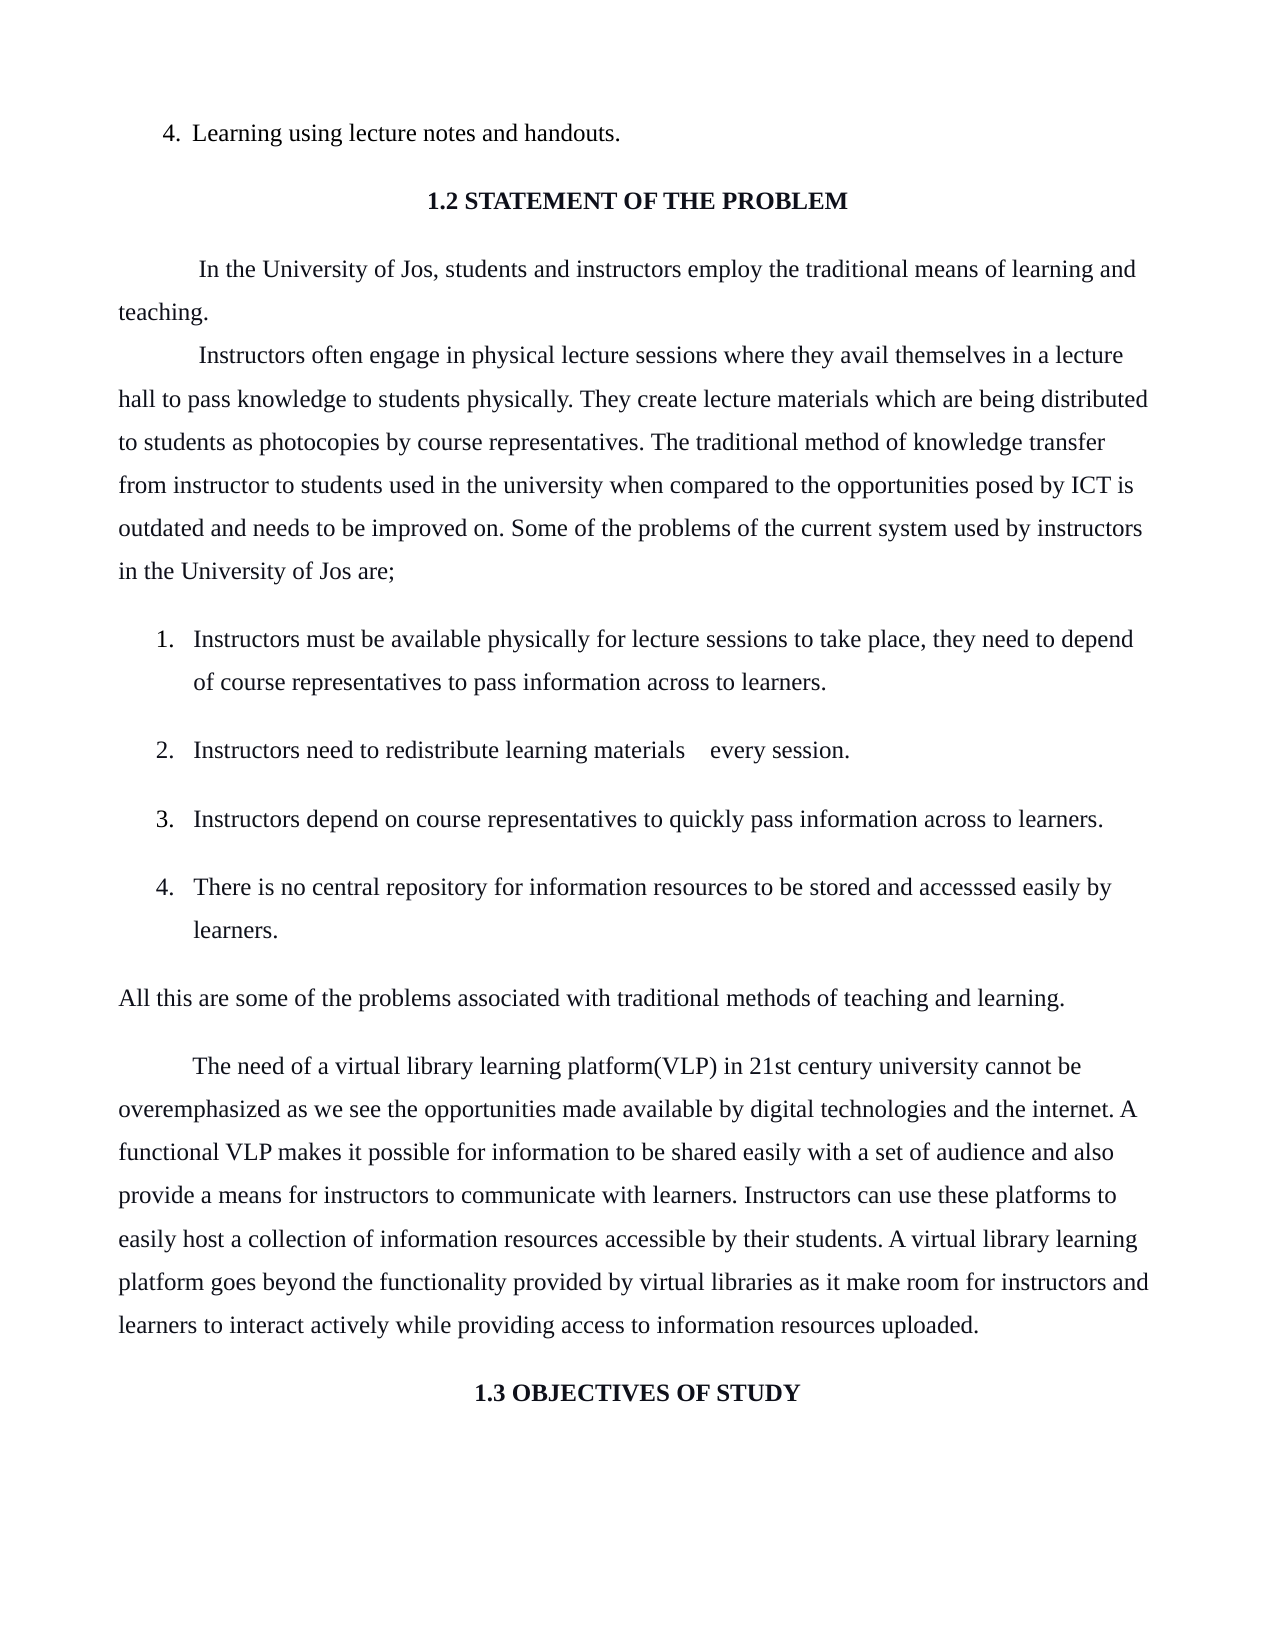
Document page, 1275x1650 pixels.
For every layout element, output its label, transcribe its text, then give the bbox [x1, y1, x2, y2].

list Learning using lecture notes and handouts. [162, 118, 1157, 147]
text The need of a virtual library learning platform(VLP) in 21st century university cannot be overemphasized as we see the opportunities made available by digital technologies and the internet. A functional VLP makes it possible for information to be shared easily with a set of audience and also provide a means for instructors to communicate with learners. Instructors can use these platforms to easily host a collection of information resources accessible by their students. A virtual library learning platform goes beyond the functionality provided by virtual libraries as it make room for instructors and learners to interact actively while providing access to information resources uploaded. [118, 1051, 1157, 1339]
list There is no central repository for information resources to be stored and accesssed easily by learners. [156, 872, 1157, 944]
list Instructors depend on course representatives to quickly pass information across to learners. [156, 804, 1157, 832]
text 1.2 STATEMENT OF THE PROBLEM [118, 186, 1157, 215]
text 1.3 OBJECTIVES OF STUDY [118, 1378, 1157, 1407]
text In the University of Jos, students and instructors employ the traditional means of learning and teaching. Instructors often engage in physical lecture sessions where they avail themselves in a lecture hall to pass knowledge to students physically. They create lecture materials which are being distributed to students as photocopies by course representatives. The traditional method of knowledge transfer from instructor to students used in the university when compared to the opportunities posed by ICT is outdated and needs to be improved on. Some of the problems of the current system used by instructors in the University of Jos are; [118, 254, 1157, 585]
text All this are some of the problems associated with traditional methods of teaching and learning. [118, 983, 1157, 1012]
list Instructors must be available physically for lecture sessions to take place, they need to depend of course representatives to pass information across to learners. [156, 624, 1157, 696]
list Instructors need to redistribute learning materials every session. [156, 736, 1157, 764]
